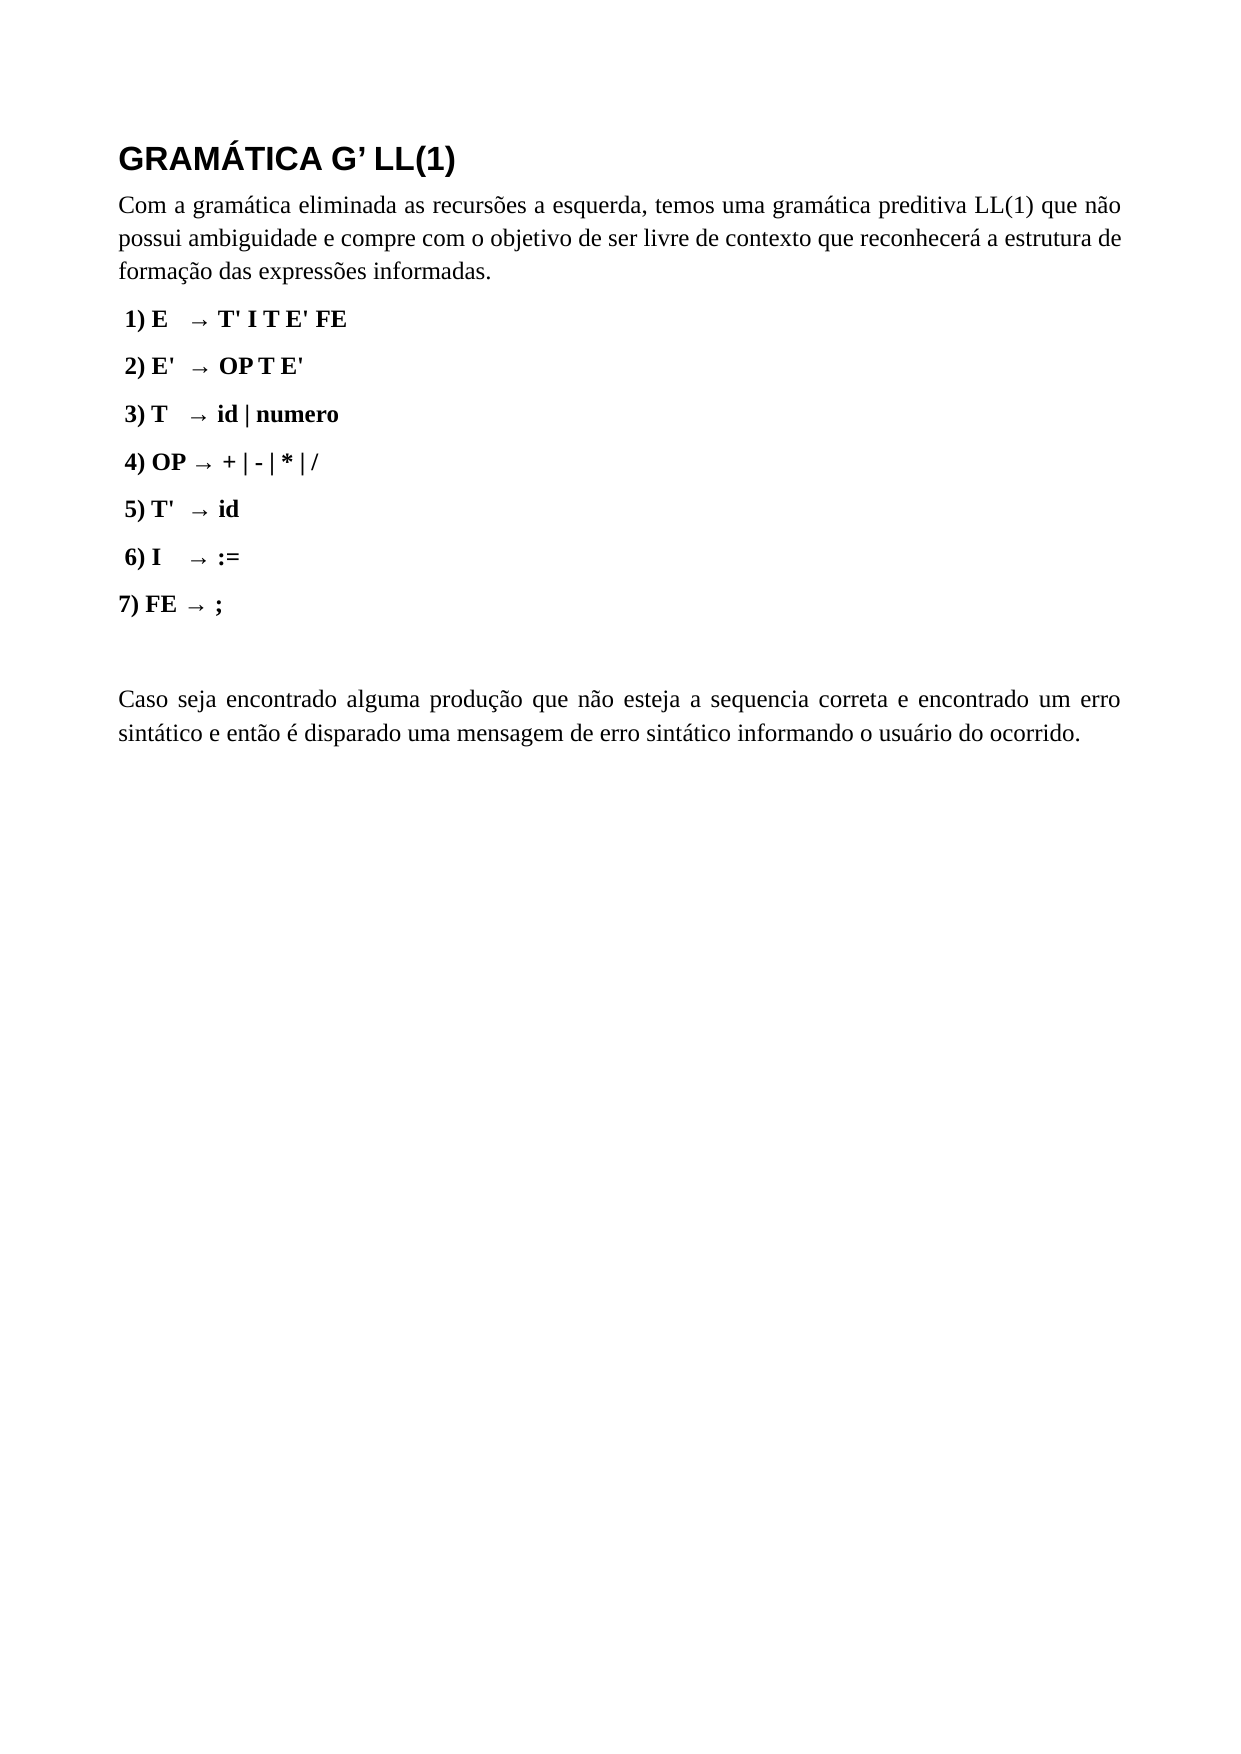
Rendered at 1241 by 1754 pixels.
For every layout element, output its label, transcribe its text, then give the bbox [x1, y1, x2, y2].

text 6) I → := [118, 542, 1122, 571]
text 1) E → T' I T E' FE [118, 304, 1122, 332]
text 3) T → id | numero [118, 399, 1122, 428]
subtitle GRAMÁTICA G’ LL(1) [118, 139, 1122, 178]
text 4) OP → + | - | * | / [118, 447, 1122, 475]
text Caso seja encontrado alguma produção que não esteja a sequencia correta e encontrado um erro sintático e então é disparado uma mensagem de erro sintático informando o usuário do ocorrido. [118, 684, 1122, 746]
text Com a gramática eliminada as recursões a esquerda, temos uma gramática preditiva LL(1) que não possui ambiguidade e compre com o objetivo de ser livre de contexto que reconhecerá a estrutura de formação das expressões informadas. [118, 190, 1122, 285]
text 2) E' → OP T E' [118, 351, 1122, 380]
text 7) FE → ; [118, 589, 1122, 618]
text 5) T' → id [118, 494, 1122, 523]
